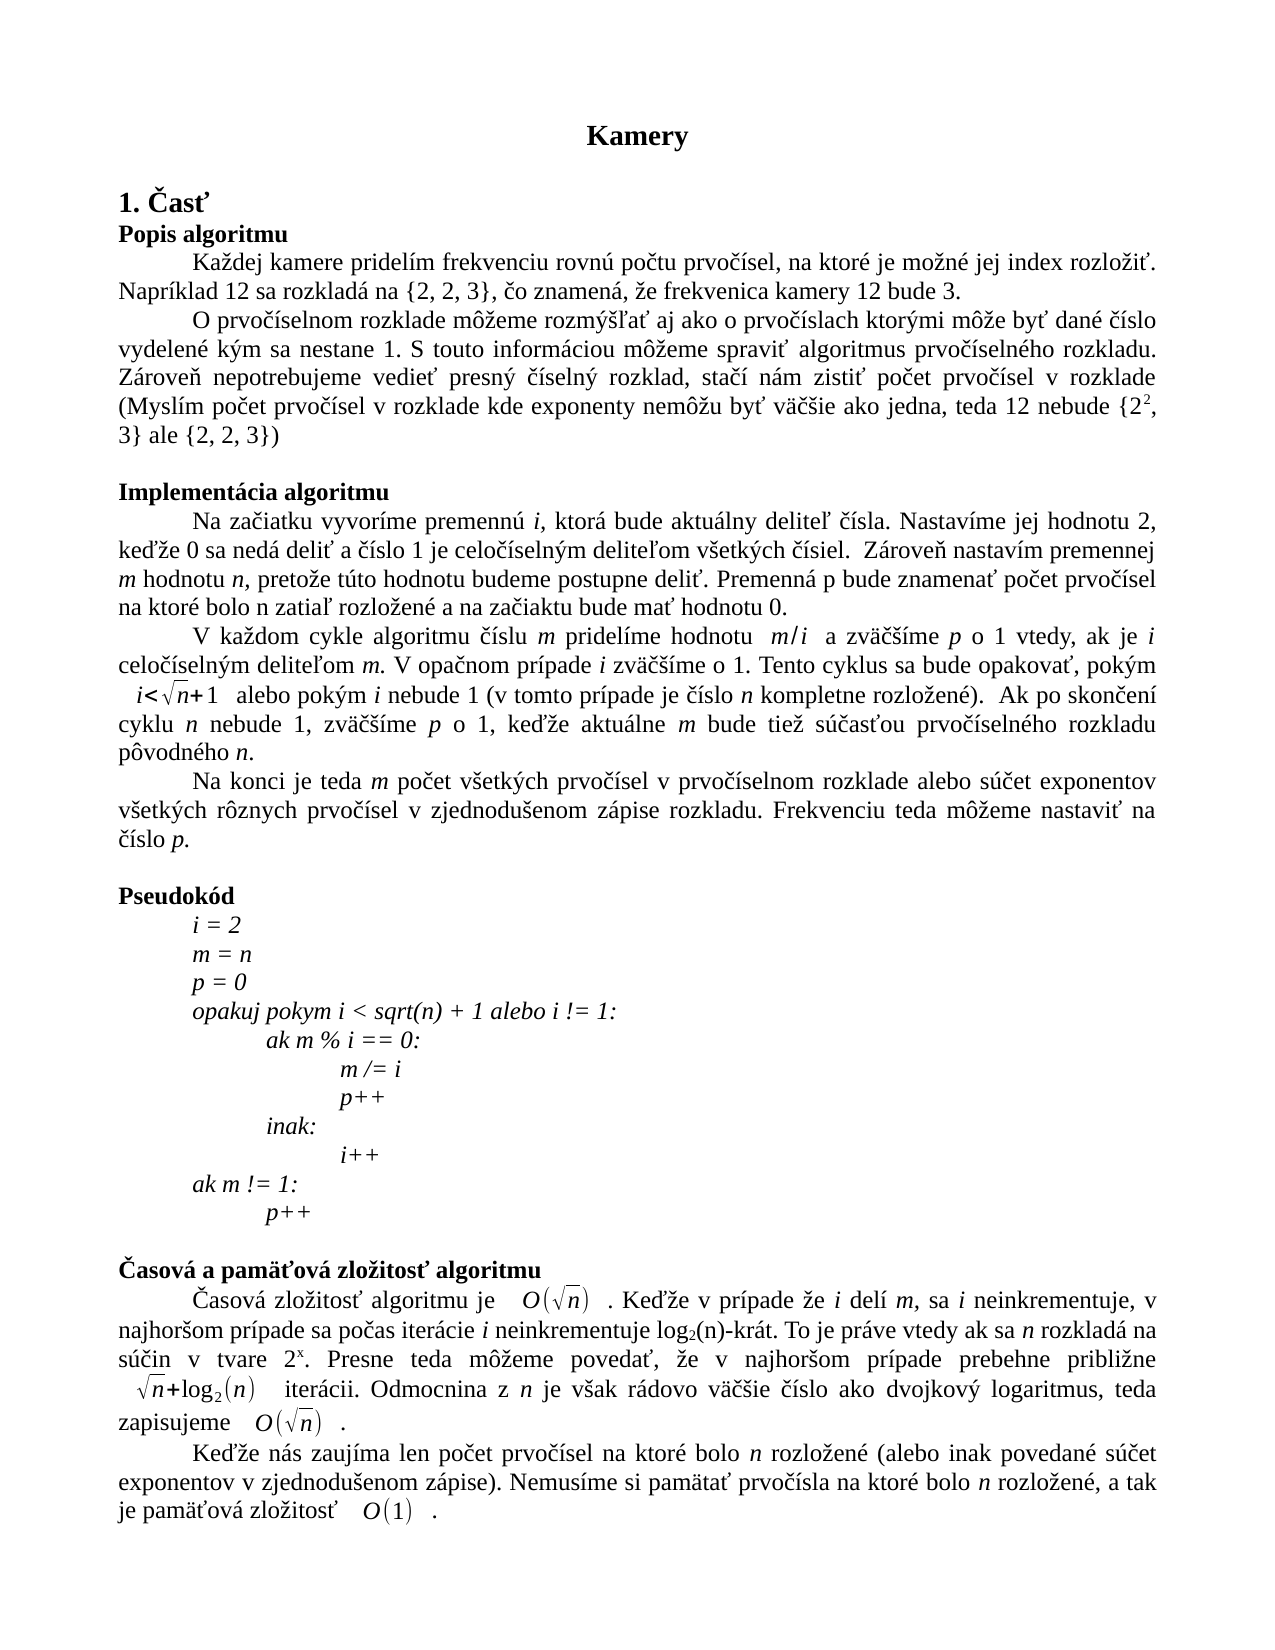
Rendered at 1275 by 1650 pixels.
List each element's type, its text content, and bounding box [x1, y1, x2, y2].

text Kamery [118, 118, 1157, 152]
text Časová zložitosť algoritmu je . Keďže v prípade že i delí m, sa i neinkrementuje, v najhoršom prípade sa počas iterácie i neinkrementuje log2(n)-krát. To je práve vtedy ak sa n rozkladá na súčin v tvare 2x. Presne teda môžeme povedať, že v najhoršom prípade prebehne približne iterácii. Odmocnina z n je však rádovo väčšie číslo ako dvojkový logaritmus, teda zapisujeme . [118, 1284, 1157, 1438]
text Implementácia algoritmu [118, 477, 1157, 506]
text i = 2 [192, 910, 1157, 939]
text inak: [192, 1111, 1157, 1140]
text m = n [192, 939, 1157, 967]
text O prvočíselnom rozklade môžeme rozmýšľať aj ako o prvočíslach ktorými môže byť dané číslo vydelené kým sa nestane 1. S touto informáciou môžeme spraviť algoritmus prvočíselného rozkladu. Zároveň nepotrebujeme vedieť presný číselný rozklad, stačí nám zistiť počet prvočísel v rozklade (Myslím počet prvočísel v rozklade kde exponenty nemôžu byť väčšie ako jedna, teda 12 nebude {22, 3} ale {2, 2, 3}) [118, 305, 1157, 449]
text i++ [192, 1140, 1157, 1169]
text p++ [192, 1197, 1157, 1226]
text Pseudokód [118, 881, 1157, 910]
text opakuj pokym i < sqrt(n) + 1 alebo i != 1: [192, 996, 1157, 1025]
text Na začiatku vyvoríme premennú i, ktorá bude aktuálny deliteľ čísla. Nastavíme jej hodnotu 2, keďže 0 sa nedá deliť a číslo 1 je celočíselným deliteľom všetkých čísiel. Zároveň nastavím premennej m hodnotu n, pretože túto hodnotu budeme postupne deliť. Premenná p bude znamenať počet prvočísel na ktoré bolo n zatiaľ rozložené a na začiaktu bude mať hodnotu 0. [118, 506, 1157, 621]
text m /= i [192, 1054, 1157, 1082]
text Časová a pamäťová zložitosť algoritmu [118, 1255, 1157, 1284]
text V každom cykle algoritmu číslu m pridelíme hodnotua zväčšíme p o 1 vtedy, ak je i celočíselným deliteľom m. V opačnom prípade i zväčšíme o 1. Tento cyklus sa bude opakovať, pokýmalebo pokým i nebude 1 (v tomto prípade je číslo n kompletne rozložené). Ak po skončení cyklu n nebude 1, zväčšíme p o 1, keďže aktuálne m bude tiež súčasťou prvočíselného rozkladu pôvodného n. [118, 621, 1157, 766]
text Popis algoritmu [118, 219, 1157, 247]
text p++ [192, 1082, 1157, 1111]
text Každej kamere pridelím frekvenciu rovnú počtu prvočísel, na ktoré je možné jej index rozložiť. Napríklad 12 sa rozkladá na {2, 2, 3}, čo znamená, že frekvenica kamery 12 bude 3. [118, 247, 1157, 305]
text 1. Časť [118, 185, 1157, 219]
text p = 0 [192, 967, 1157, 996]
text Keďže nás zaujíma len počet prvočísel na ktoré bolo n rozložené (alebo inak povedané súčet exponentov v zjednodušenom zápise). Nemusíme si pamätať prvočísla na ktoré bolo n rozložené, a tak je pamäťová zložitosť . [118, 1438, 1157, 1526]
text ak m % i == 0: [192, 1025, 1157, 1054]
text ak m != 1: [192, 1169, 1157, 1197]
text Na konci je teda m počet všetkých prvočísel v prvočíselnom rozklade alebo súčet exponentov všetkých rôznych prvočísel v zjednodušenom zápise rozkladu. Frekvenciu teda môžeme nastaviť na číslo p. [118, 766, 1157, 852]
